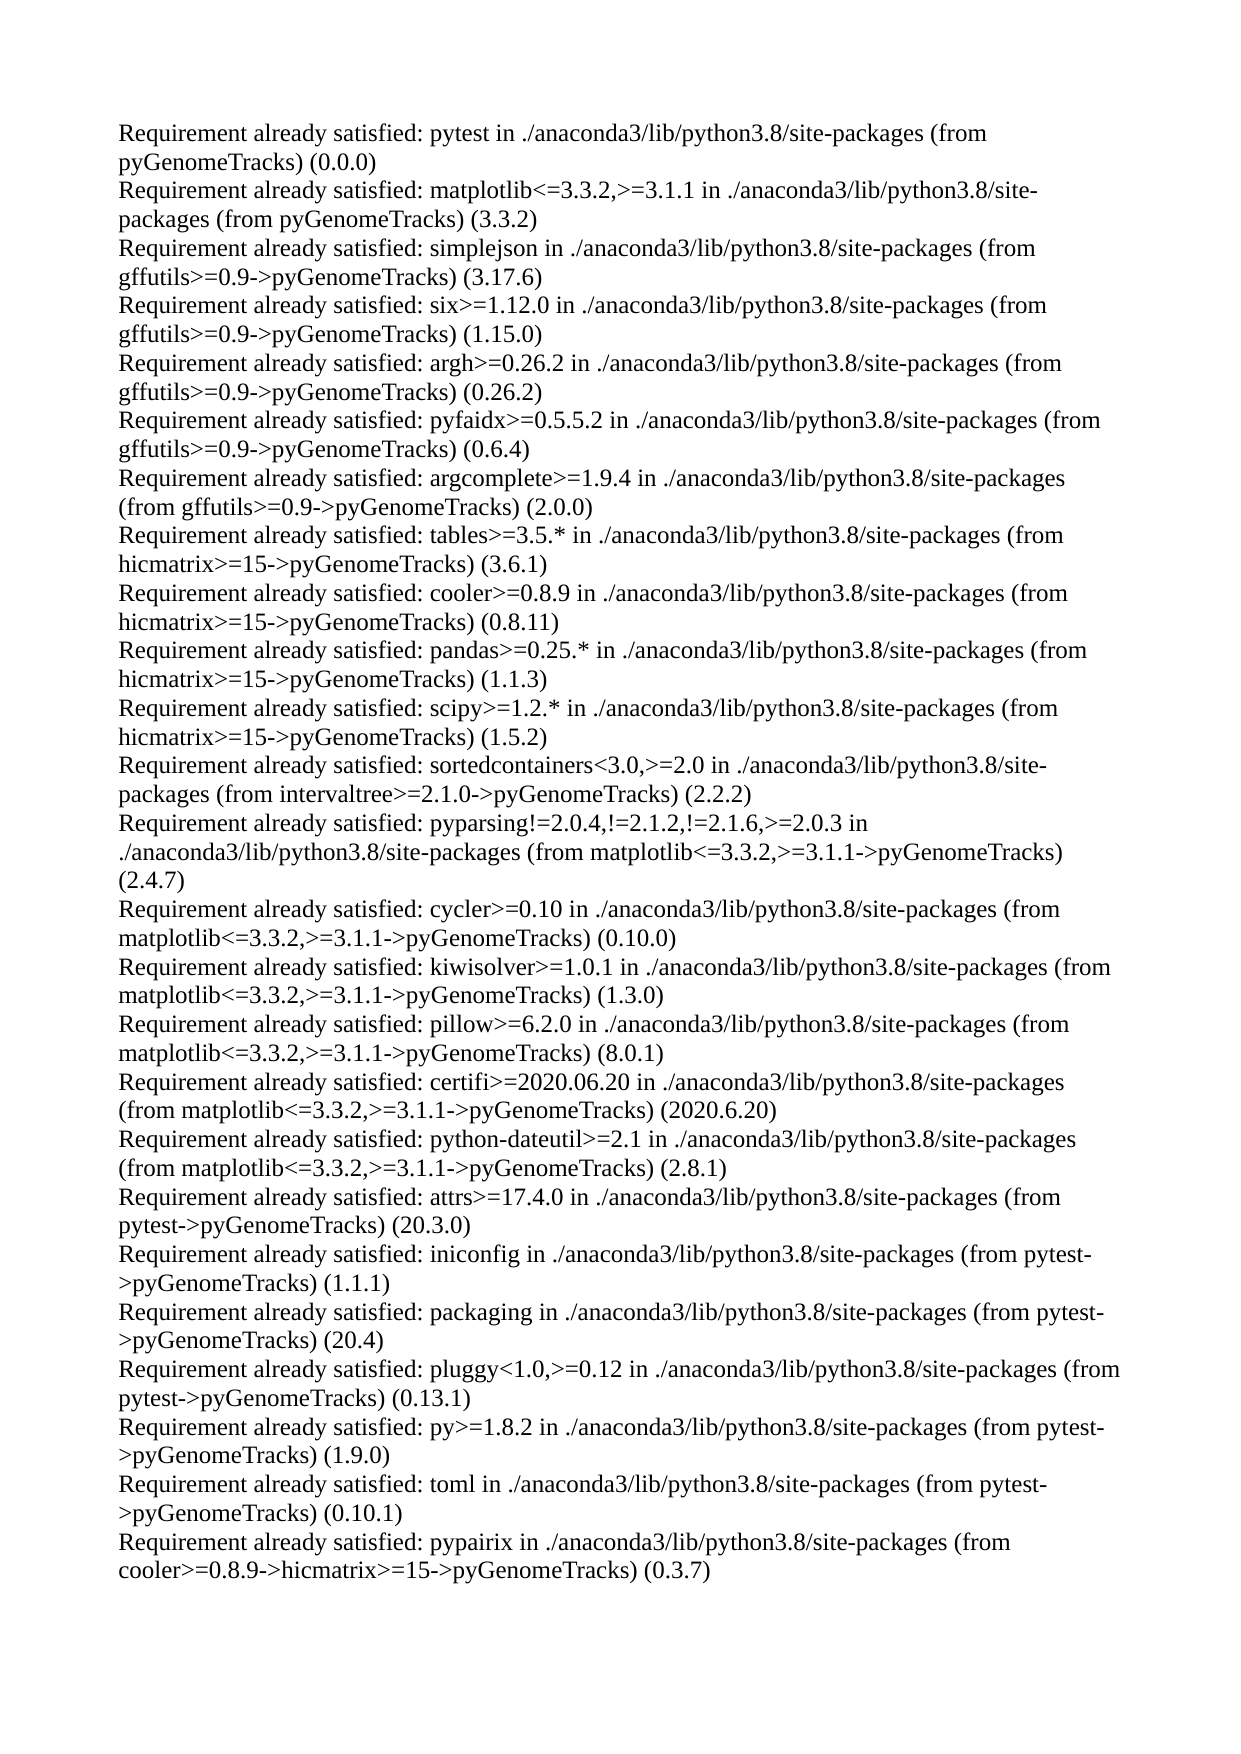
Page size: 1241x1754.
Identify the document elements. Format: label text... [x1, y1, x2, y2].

text Requirement already satisfied: toml in ./anaconda3/lib/python3.8/site-packages (from pytest->pyGenomeTracks) (0.10.1) [118, 1469, 1122, 1527]
text Requirement already satisfied: pytest in ./anaconda3/lib/python3.8/site-packages (from pyGenomeTracks) (0.0.0) [118, 118, 1122, 176]
text Requirement already satisfied: pyparsing!=2.0.4,!=2.1.2,!=2.1.6,>=2.0.3 in ./anaconda3/lib/python3.8/site-packages (from matplotlib<=3.3.2,>=3.1.1->pyGenomeTracks) (2.4.7) [118, 808, 1122, 894]
text Requirement already satisfied: argcomplete>=1.9.4 in ./anaconda3/lib/python3.8/site-packages (from gffutils>=0.9->pyGenomeTracks) (2.0.0) [118, 463, 1122, 521]
text Requirement already satisfied: pillow>=6.2.0 in ./anaconda3/lib/python3.8/site-packages (from matplotlib<=3.3.2,>=3.1.1->pyGenomeTracks) (8.0.1) [118, 1009, 1122, 1067]
text Requirement already satisfied: pandas>=0.25.* in ./anaconda3/lib/python3.8/site-packages (from hicmatrix>=15->pyGenomeTracks) (1.1.3) [118, 636, 1122, 693]
text Requirement already satisfied: kiwisolver>=1.0.1 in ./anaconda3/lib/python3.8/site-packages (from matplotlib<=3.3.2,>=3.1.1->pyGenomeTracks) (1.3.0) [118, 952, 1122, 1009]
text Requirement already satisfied: argh>=0.26.2 in ./anaconda3/lib/python3.8/site-packages (from gffutils>=0.9->pyGenomeTracks) (0.26.2) [118, 348, 1122, 406]
text Requirement already satisfied: simplejson in ./anaconda3/lib/python3.8/site-packages (from gffutils>=0.9->pyGenomeTracks) (3.17.6) [118, 233, 1122, 291]
text Requirement already satisfied: pluggy<1.0,>=0.12 in ./anaconda3/lib/python3.8/site-packages (from pytest->pyGenomeTracks) (0.13.1) [118, 1354, 1122, 1412]
text Requirement already satisfied: sortedcontainers<3.0,>=2.0 in ./anaconda3/lib/python3.8/site-packages (from intervaltree>=2.1.0->pyGenomeTracks) (2.2.2) [118, 751, 1122, 808]
text Requirement already satisfied: attrs>=17.4.0 in ./anaconda3/lib/python3.8/site-packages (from pytest->pyGenomeTracks) (20.3.0) [118, 1182, 1122, 1239]
text Requirement already satisfied: matplotlib<=3.3.2,>=3.1.1 in ./anaconda3/lib/python3.8/site-packages (from pyGenomeTracks) (3.3.2) [118, 176, 1122, 233]
text Requirement already satisfied: tables>=3.5.* in ./anaconda3/lib/python3.8/site-packages (from hicmatrix>=15->pyGenomeTracks) (3.6.1) [118, 521, 1122, 578]
text Requirement already satisfied: pyfaidx>=0.5.5.2 in ./anaconda3/lib/python3.8/site-packages (from gffutils>=0.9->pyGenomeTracks) (0.6.4) [118, 406, 1122, 463]
text Requirement already satisfied: pypairix in ./anaconda3/lib/python3.8/site-packages (from cooler>=0.8.9->hicmatrix>=15->pyGenomeTracks) (0.3.7) [118, 1527, 1122, 1584]
text Requirement already satisfied: packaging in ./anaconda3/lib/python3.8/site-packages (from pytest->pyGenomeTracks) (20.4) [118, 1297, 1122, 1354]
text Requirement already satisfied: iniconfig in ./anaconda3/lib/python3.8/site-packages (from pytest->pyGenomeTracks) (1.1.1) [118, 1239, 1122, 1297]
text Requirement already satisfied: scipy>=1.2.* in ./anaconda3/lib/python3.8/site-packages (from hicmatrix>=15->pyGenomeTracks) (1.5.2) [118, 693, 1122, 751]
text Requirement already satisfied: py>=1.8.2 in ./anaconda3/lib/python3.8/site-packages (from pytest->pyGenomeTracks) (1.9.0) [118, 1412, 1122, 1469]
text Requirement already satisfied: cooler>=0.8.9 in ./anaconda3/lib/python3.8/site-packages (from hicmatrix>=15->pyGenomeTracks) (0.8.11) [118, 578, 1122, 636]
text Requirement already satisfied: six>=1.12.0 in ./anaconda3/lib/python3.8/site-packages (from gffutils>=0.9->pyGenomeTracks) (1.15.0) [118, 291, 1122, 348]
text Requirement already satisfied: cycler>=0.10 in ./anaconda3/lib/python3.8/site-packages (from matplotlib<=3.3.2,>=3.1.1->pyGenomeTracks) (0.10.0) [118, 894, 1122, 952]
text Requirement already satisfied: certifi>=2020.06.20 in ./anaconda3/lib/python3.8/site-packages (from matplotlib<=3.3.2,>=3.1.1->pyGenomeTracks) (2020.6.20) [118, 1067, 1122, 1124]
text Requirement already satisfied: python-dateutil>=2.1 in ./anaconda3/lib/python3.8/site-packages (from matplotlib<=3.3.2,>=3.1.1->pyGenomeTracks) (2.8.1) [118, 1124, 1122, 1182]
